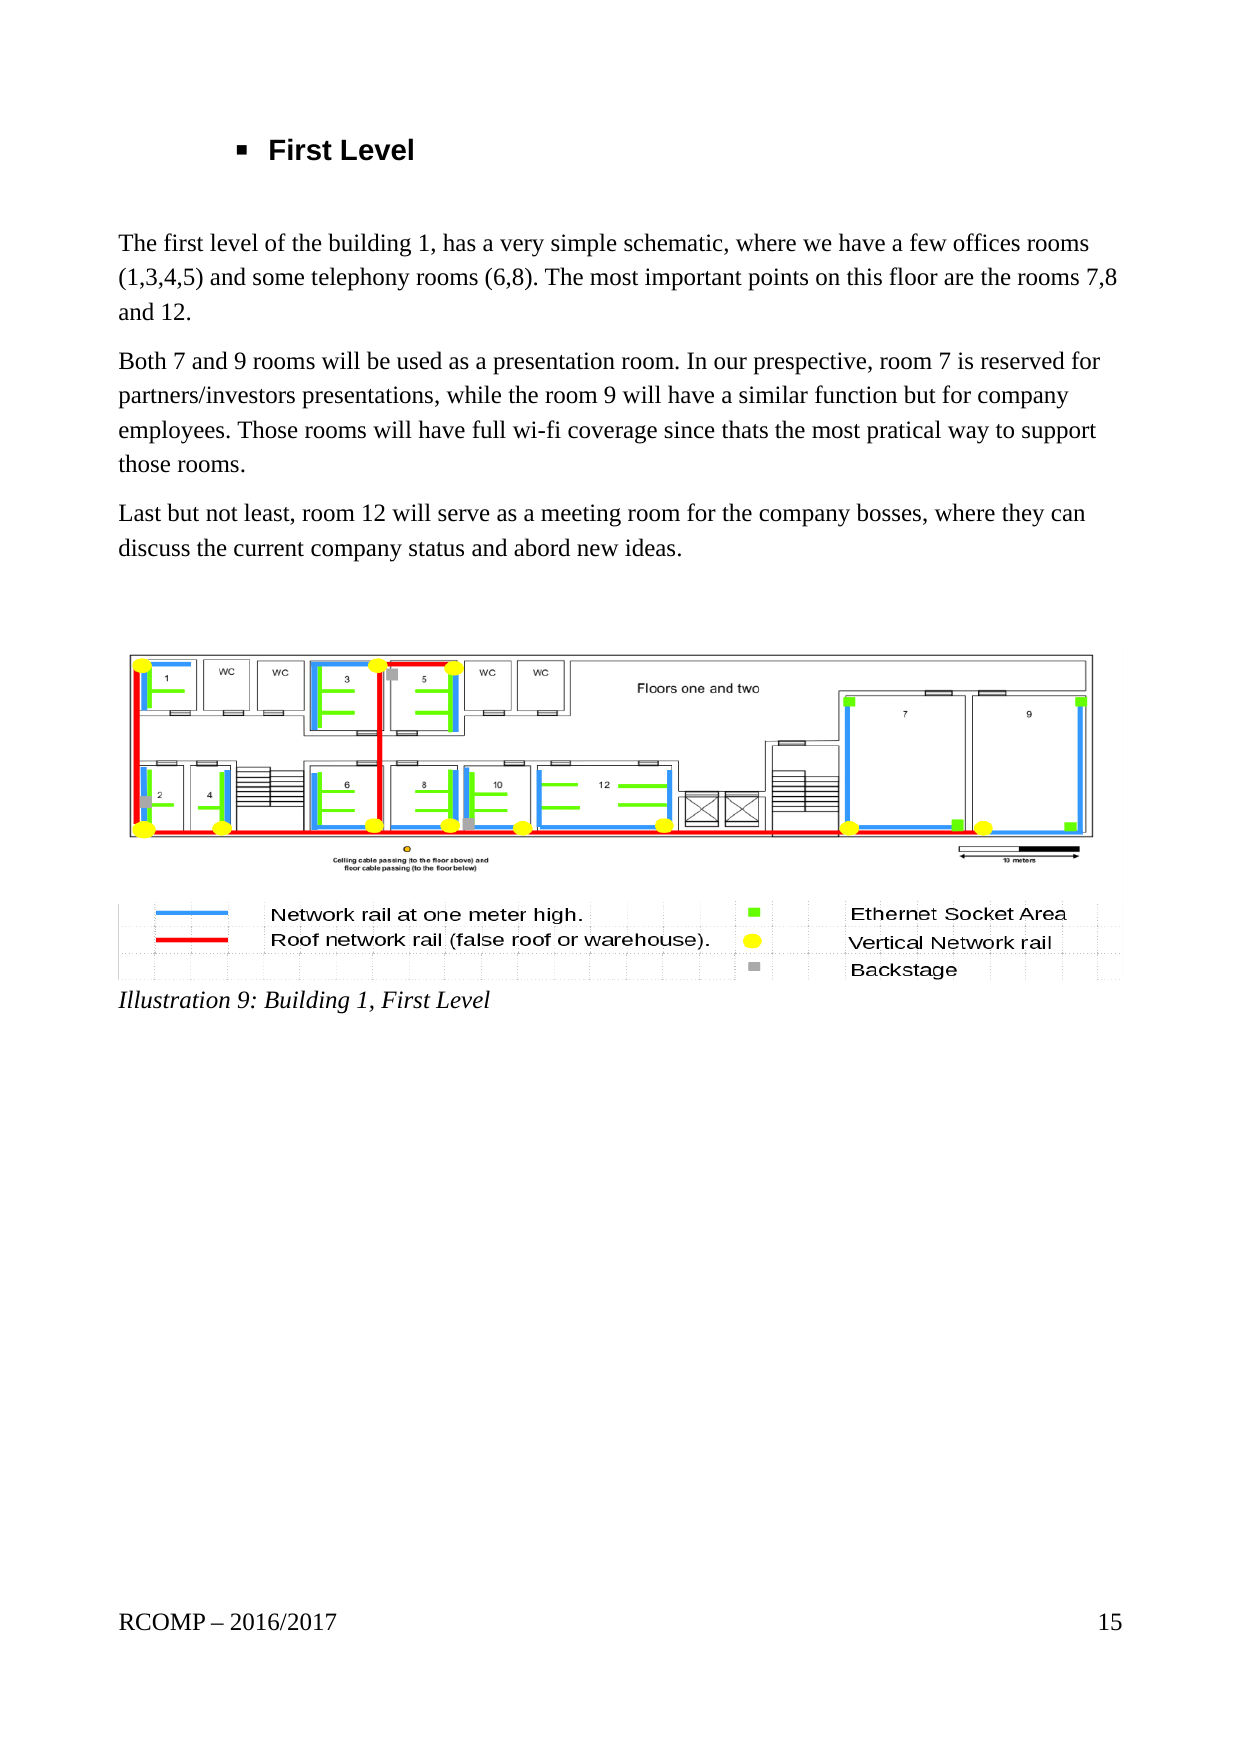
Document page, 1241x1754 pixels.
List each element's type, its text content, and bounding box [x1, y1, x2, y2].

text Last but not least, room 12 will serve as a meeting room for the company bosses, where they can discuss the current company status and abord new ideas. [118, 498, 1122, 562]
picture [118, 643, 1123, 980]
subtitle First Level [231, 133, 1122, 166]
text Both 7 and 9 rooms will be used as a presentation room. In our prespective, room 7 is reserved for partners/investors presentations, while the room 9 will have a similar function but for company employees. Those rooms will have full wi-fi coverage since thats the most pratical way to support those rooms. [118, 346, 1122, 478]
text The first level of the building 1, has a very simple schematic, where we have a few offices rooms (1,3,4,5) and some telephony rooms (6,8). The most important points on this floor are the rooms 7,8 and 12. [118, 228, 1122, 326]
text Illustration 9: Building 1, First Level [118, 980, 1122, 1014]
